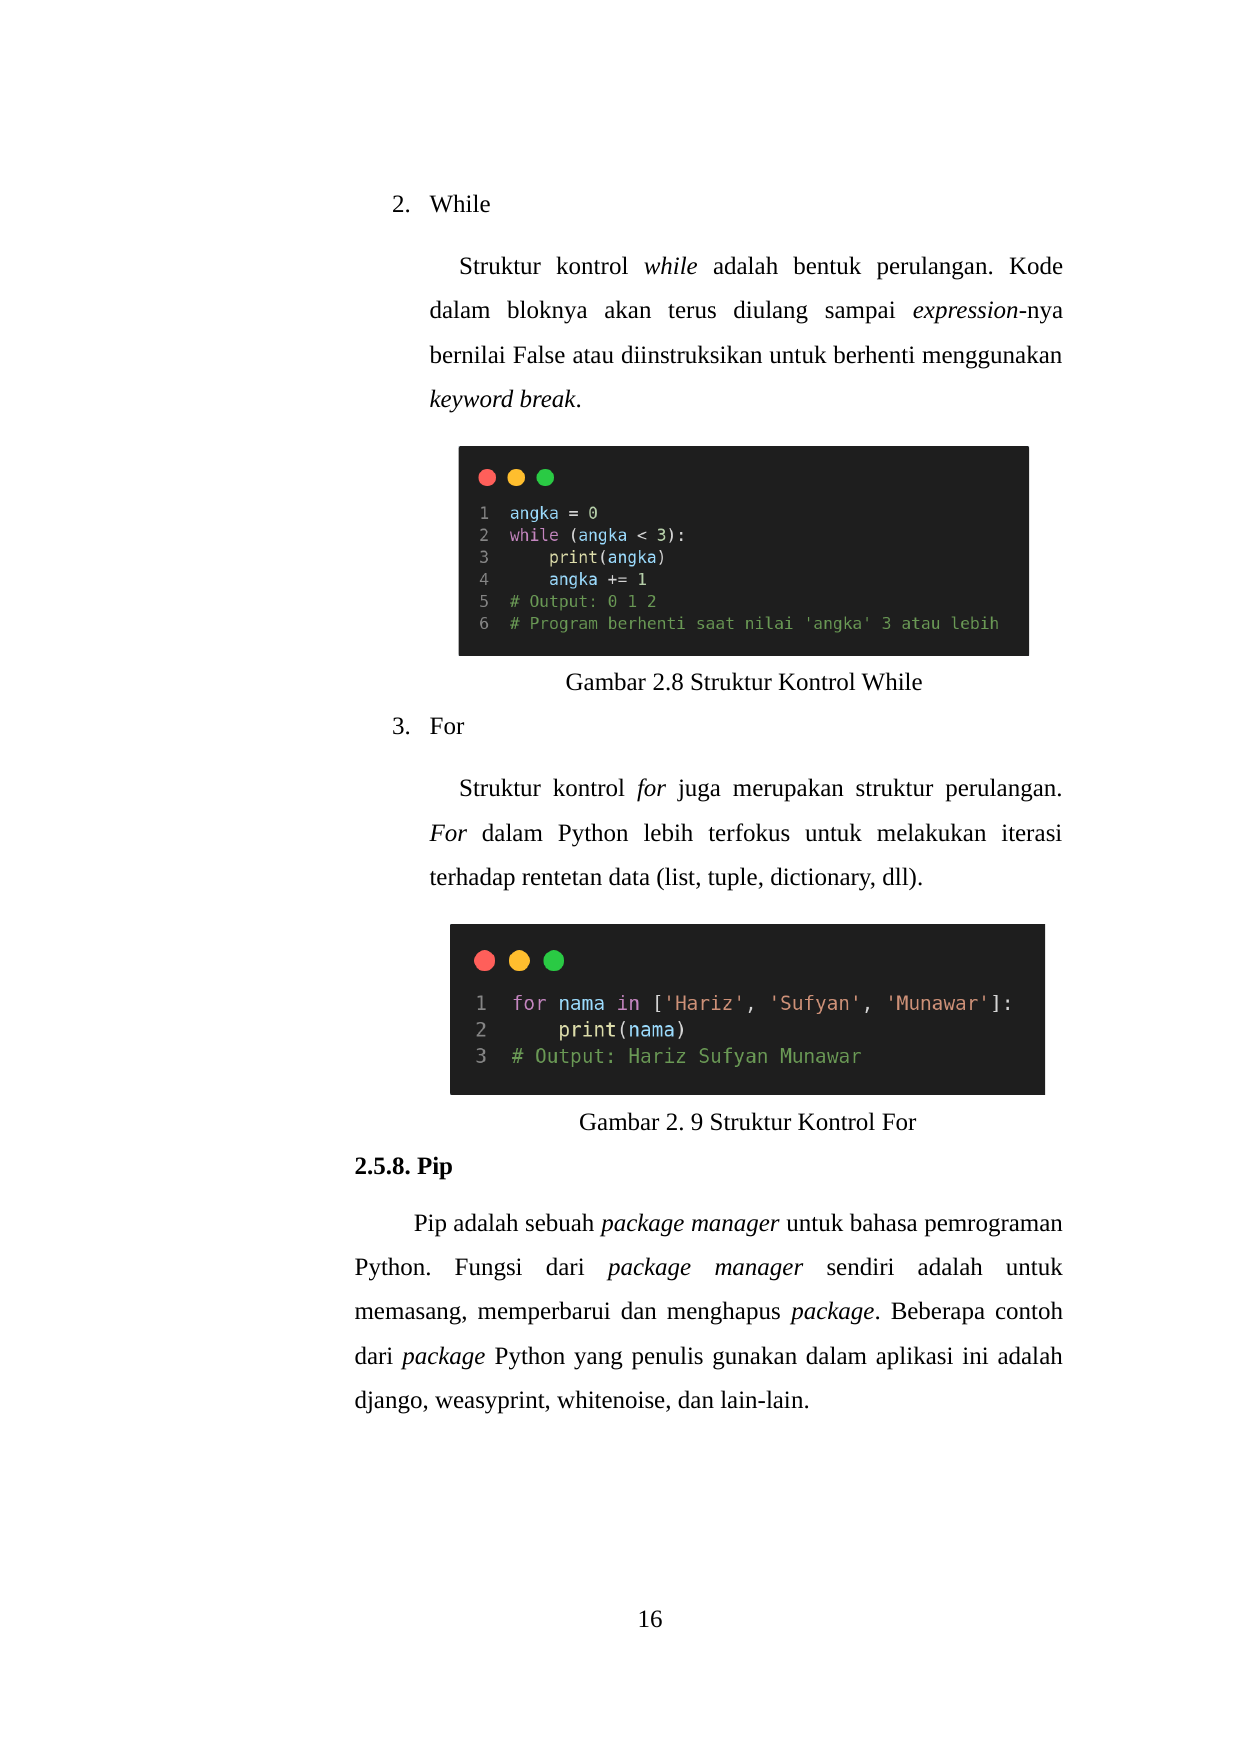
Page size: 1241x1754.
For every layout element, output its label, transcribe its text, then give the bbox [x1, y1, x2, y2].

list While [392, 177, 1063, 221]
list Struktur kontrol while adalah bentuk perulangan. Kode dalam bloknya akan terus diulang sampai expression-nya bernilai False atau diinstruksikan untuk berhenti menggunakan keyword break. [392, 239, 1063, 416]
subtitle [450, 912, 1045, 924]
list Struktur kontrol for juga merupakan struktur perulangan. For dalam Python lebih terfokus untuk melakukan iterasi terhadap rentetan data (list, tuple, dictionary, dll). [392, 761, 1063, 894]
list Gambar 2.8 Struktur Kontrol While [459, 656, 1029, 699]
picture [458, 446, 1030, 656]
list For [392, 434, 1063, 743]
picture [450, 924, 1046, 1095]
subtitle Pip [354, 926, 1063, 1183]
list Gambar 2. 9 Struktur Kontrol For [450, 1095, 1045, 1139]
text Pip adalah sebuah package manager untuk bahasa pemrograman Python. Fungsi dari package manager sendiri adalah untuk memasang, memperbarui dan menghapus package. Beberapa contoh dari package Python yang penulis gunakan dalam aplikasi ini adalah django, weasyprint, whitenoise, dan lain-lain. [354, 1196, 1063, 1417]
